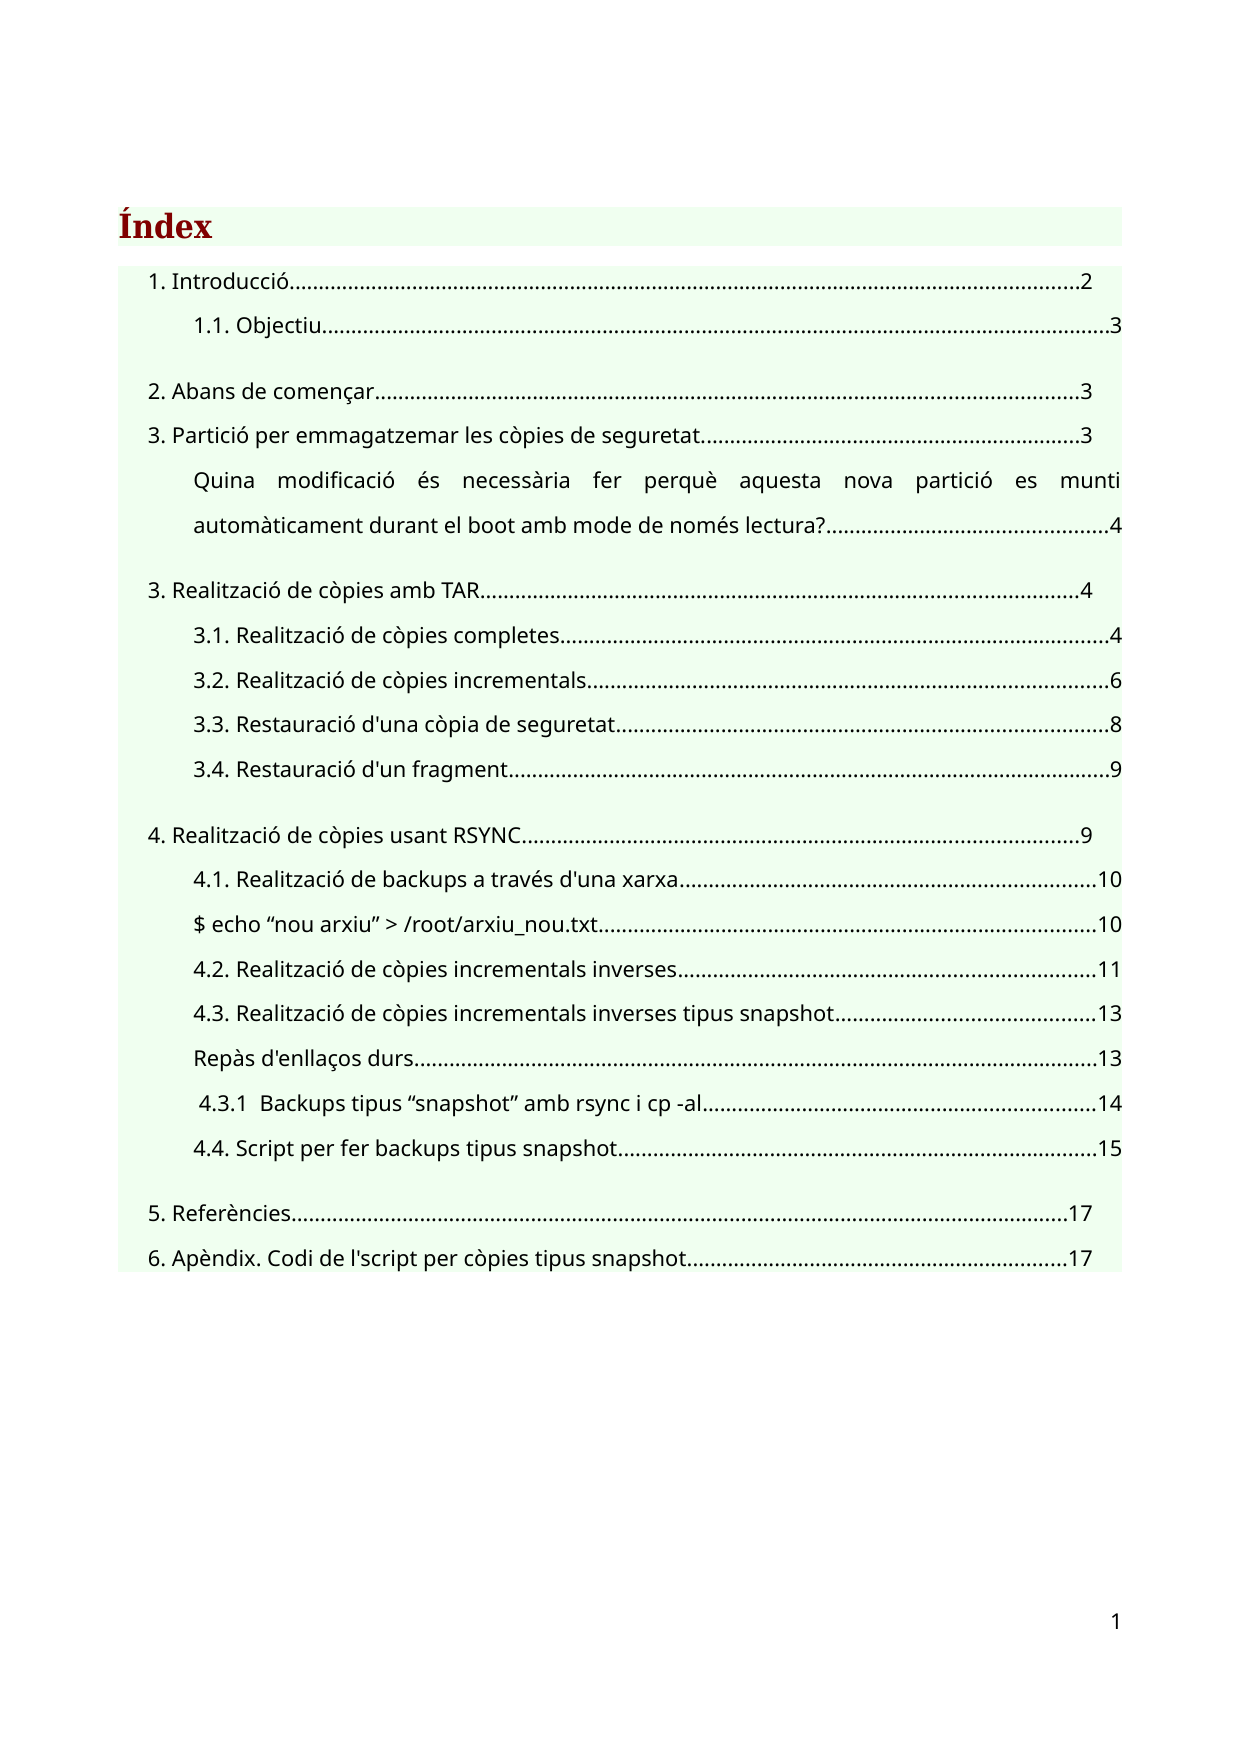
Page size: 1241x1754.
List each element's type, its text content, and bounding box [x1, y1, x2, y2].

text 6. Apèndix. Codi de l'script per còpies tipus snapshot 17 [118, 1243, 1122, 1272]
text 1. Introducció 2 [118, 266, 1122, 295]
list 3.1. Realització de còpies completes 4 [193, 620, 1122, 650]
list 4.4. Script per fer backups tipus snapshot 15 [193, 1132, 1122, 1162]
list 3.3. Restauració d'una còpia de seguretat 8 [193, 709, 1122, 739]
list 3.4. Restauració d'un fragment 9 [193, 754, 1122, 784]
list 3.2. Realització de còpies incrementals 6 [193, 665, 1122, 694]
subtitle Índex [118, 207, 1122, 246]
list 4.1. Realització de backups a través d'una xarxa 10 [193, 864, 1122, 894]
list 4.3.1 Backups tipus “snapshot” amb rsync i cp -al 14 [193, 1088, 1122, 1118]
list Quina modificació és necessària fer perquè aquesta nova partició es munti automàticament durant el boot amb mode de només lectura? 4 [193, 465, 1122, 540]
text 5. Referències 17 [118, 1198, 1122, 1228]
list 4.2. Realització de còpies incrementals inverses 11 [193, 954, 1122, 983]
list Repàs d'enllaços durs 13 [193, 1043, 1122, 1073]
list 4.3. Realització de còpies incrementals inverses tipus snapshot 13 [193, 998, 1122, 1028]
text 2. Abans de començar 3 [118, 376, 1122, 406]
text 3. Partició per emmagatzemar les còpies de seguretat. 3 [118, 421, 1122, 450]
text 3. Realització de còpies amb TAR 4 [118, 575, 1122, 605]
text 4. Realització de còpies usant RSYNC 9 [118, 820, 1122, 849]
list 1.1. Objectiu 3 [193, 310, 1122, 340]
list $ echo “nou arxiu” > /root/arxiu_nou.txt 10 [193, 909, 1122, 939]
